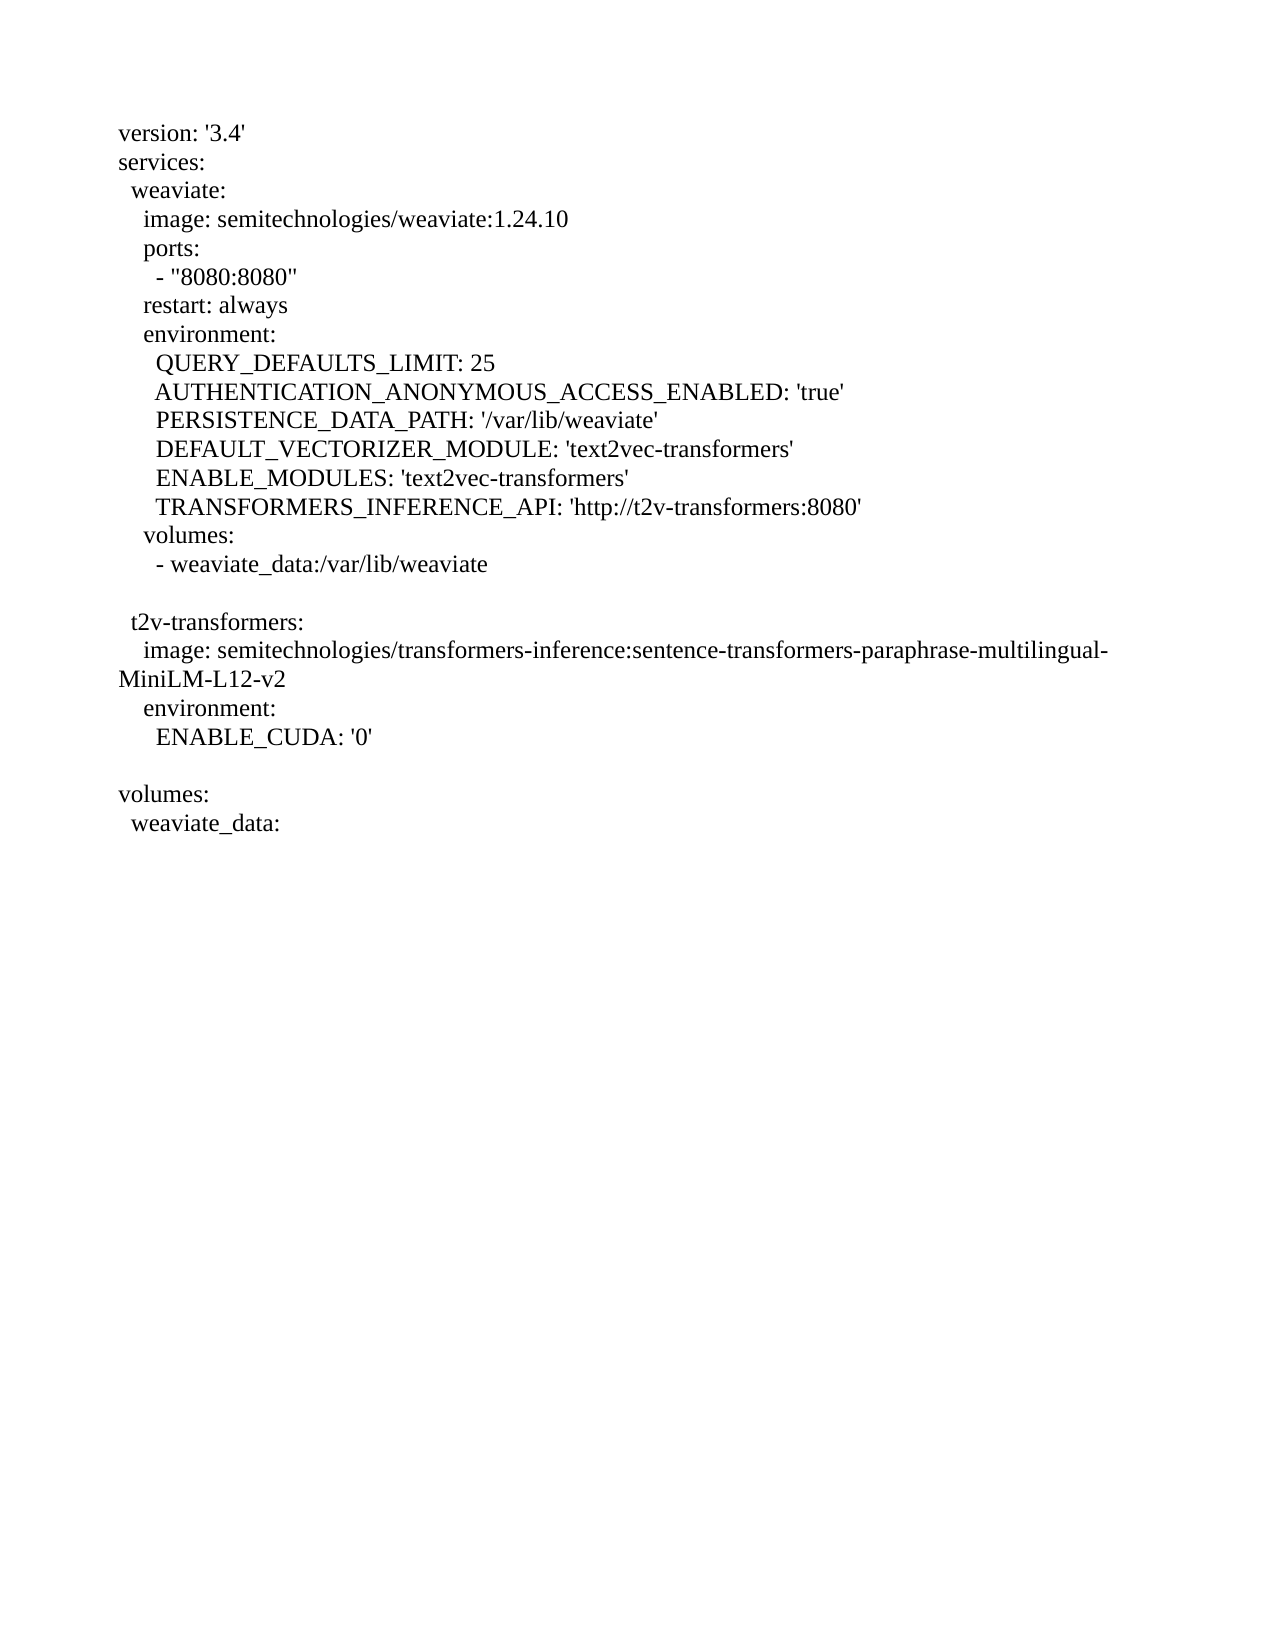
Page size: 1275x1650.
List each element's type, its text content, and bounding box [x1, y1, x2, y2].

text image: semitechnologies/transformers-inference:sentence-transformers-paraphrase-multilingual-MiniLM-L12-v2 [118, 636, 1157, 693]
text restart: always [118, 291, 1157, 319]
text QUERY_DEFAULTS_LIMIT: 25 [118, 348, 1157, 377]
text volumes: [118, 521, 1157, 549]
text AUTHENTICATION_ANONYMOUS_ACCESS_ENABLED: 'true' [118, 377, 1157, 406]
text weaviate_data: [118, 808, 1157, 837]
text - "8080:8080" [118, 262, 1157, 291]
text PERSISTENCE_DATA_PATH: '/var/lib/weaviate' [118, 406, 1157, 434]
text ports: [118, 233, 1157, 262]
text ENABLE_CUDA: '0' [118, 722, 1157, 751]
text version: '3.4' [118, 118, 1157, 147]
text ENABLE_MODULES: 'text2vec-transformers' [118, 463, 1157, 492]
text environment: [118, 319, 1157, 348]
text environment: [118, 693, 1157, 722]
text volumes: [118, 779, 1157, 808]
text DEFAULT_VECTORIZER_MODULE: 'text2vec-transformers' [118, 434, 1157, 463]
text t2v-transformers: [118, 607, 1157, 636]
text TRANSFORMERS_INFERENCE_API: 'http://t2v-transformers:8080' [118, 492, 1157, 521]
text weaviate: [118, 176, 1157, 204]
text image: semitechnologies/weaviate:1.24.10 [118, 204, 1157, 233]
text services: [118, 147, 1157, 176]
text - weaviate_data:/var/lib/weaviate [118, 549, 1157, 578]
